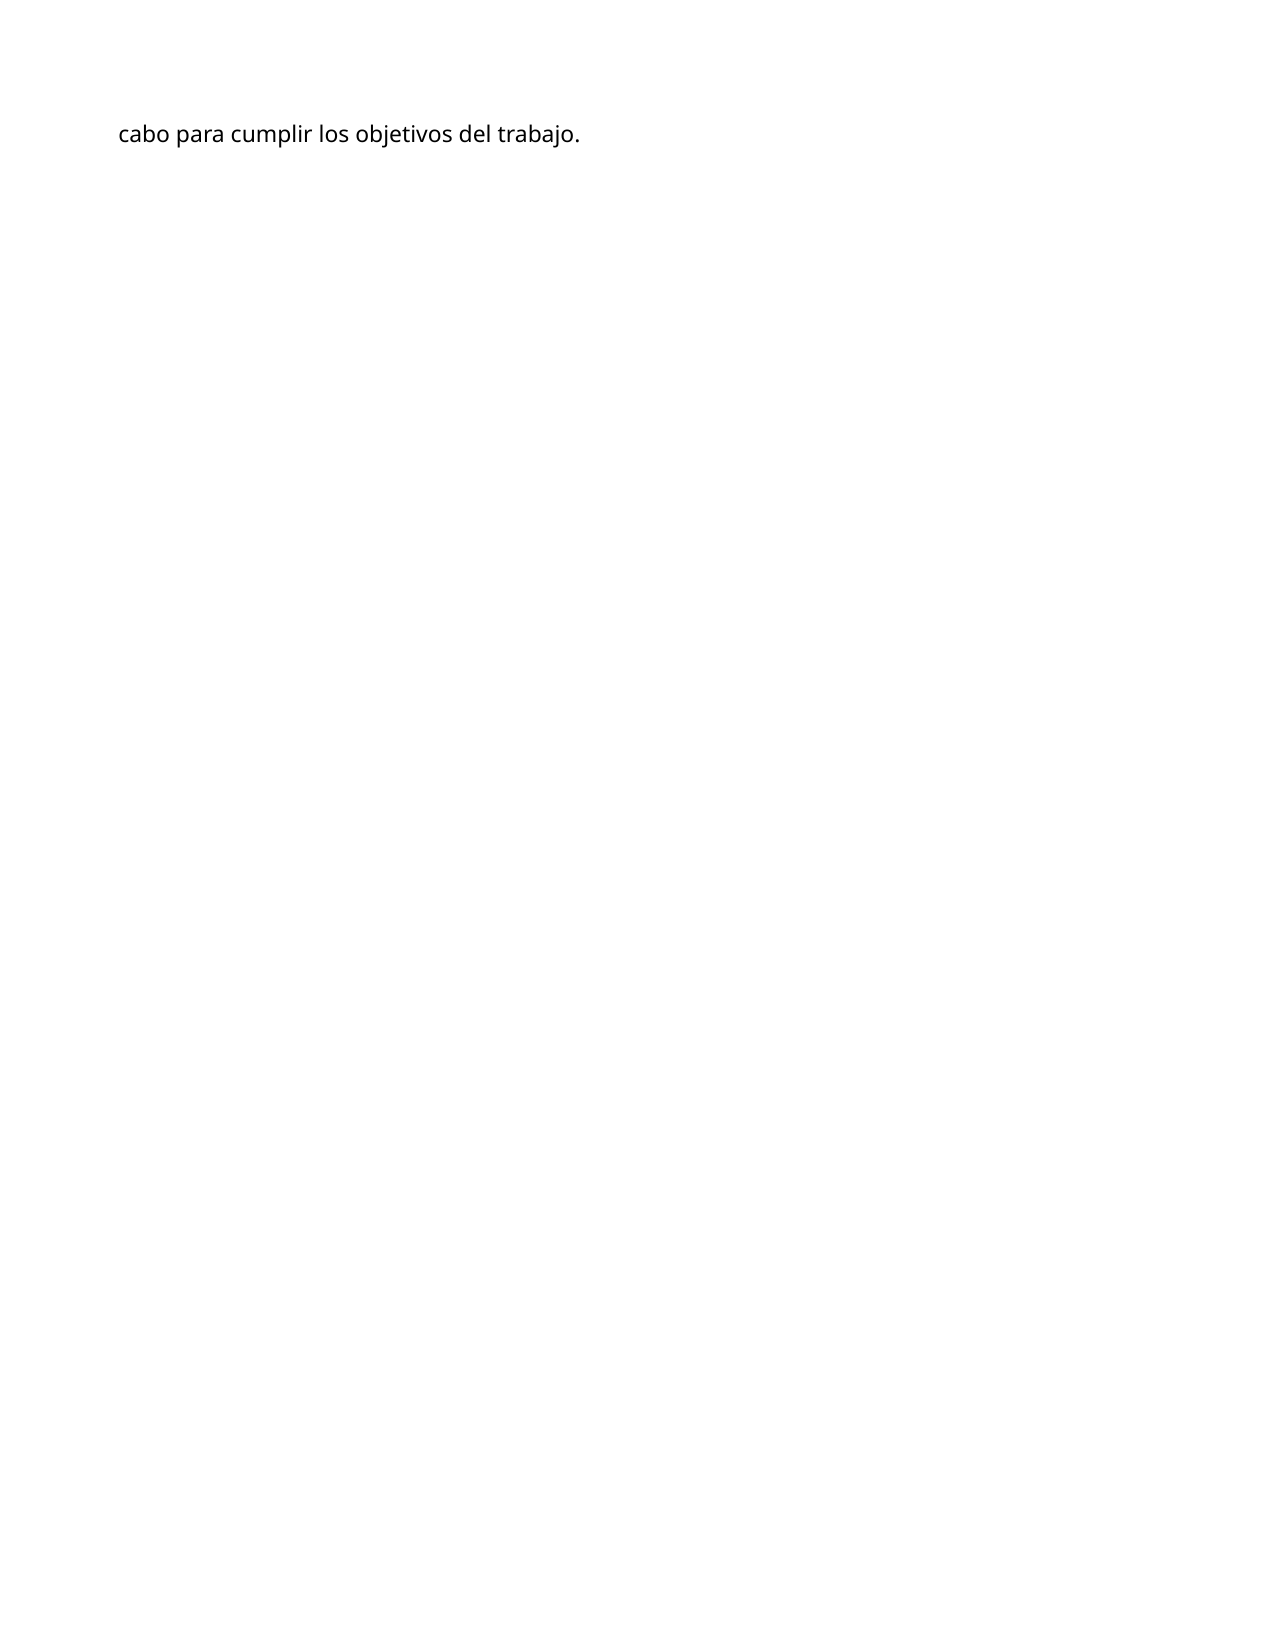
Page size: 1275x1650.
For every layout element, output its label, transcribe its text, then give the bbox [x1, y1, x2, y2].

text cabo para cumplir los objetivos del trabajo. [118, 118, 1157, 149]
